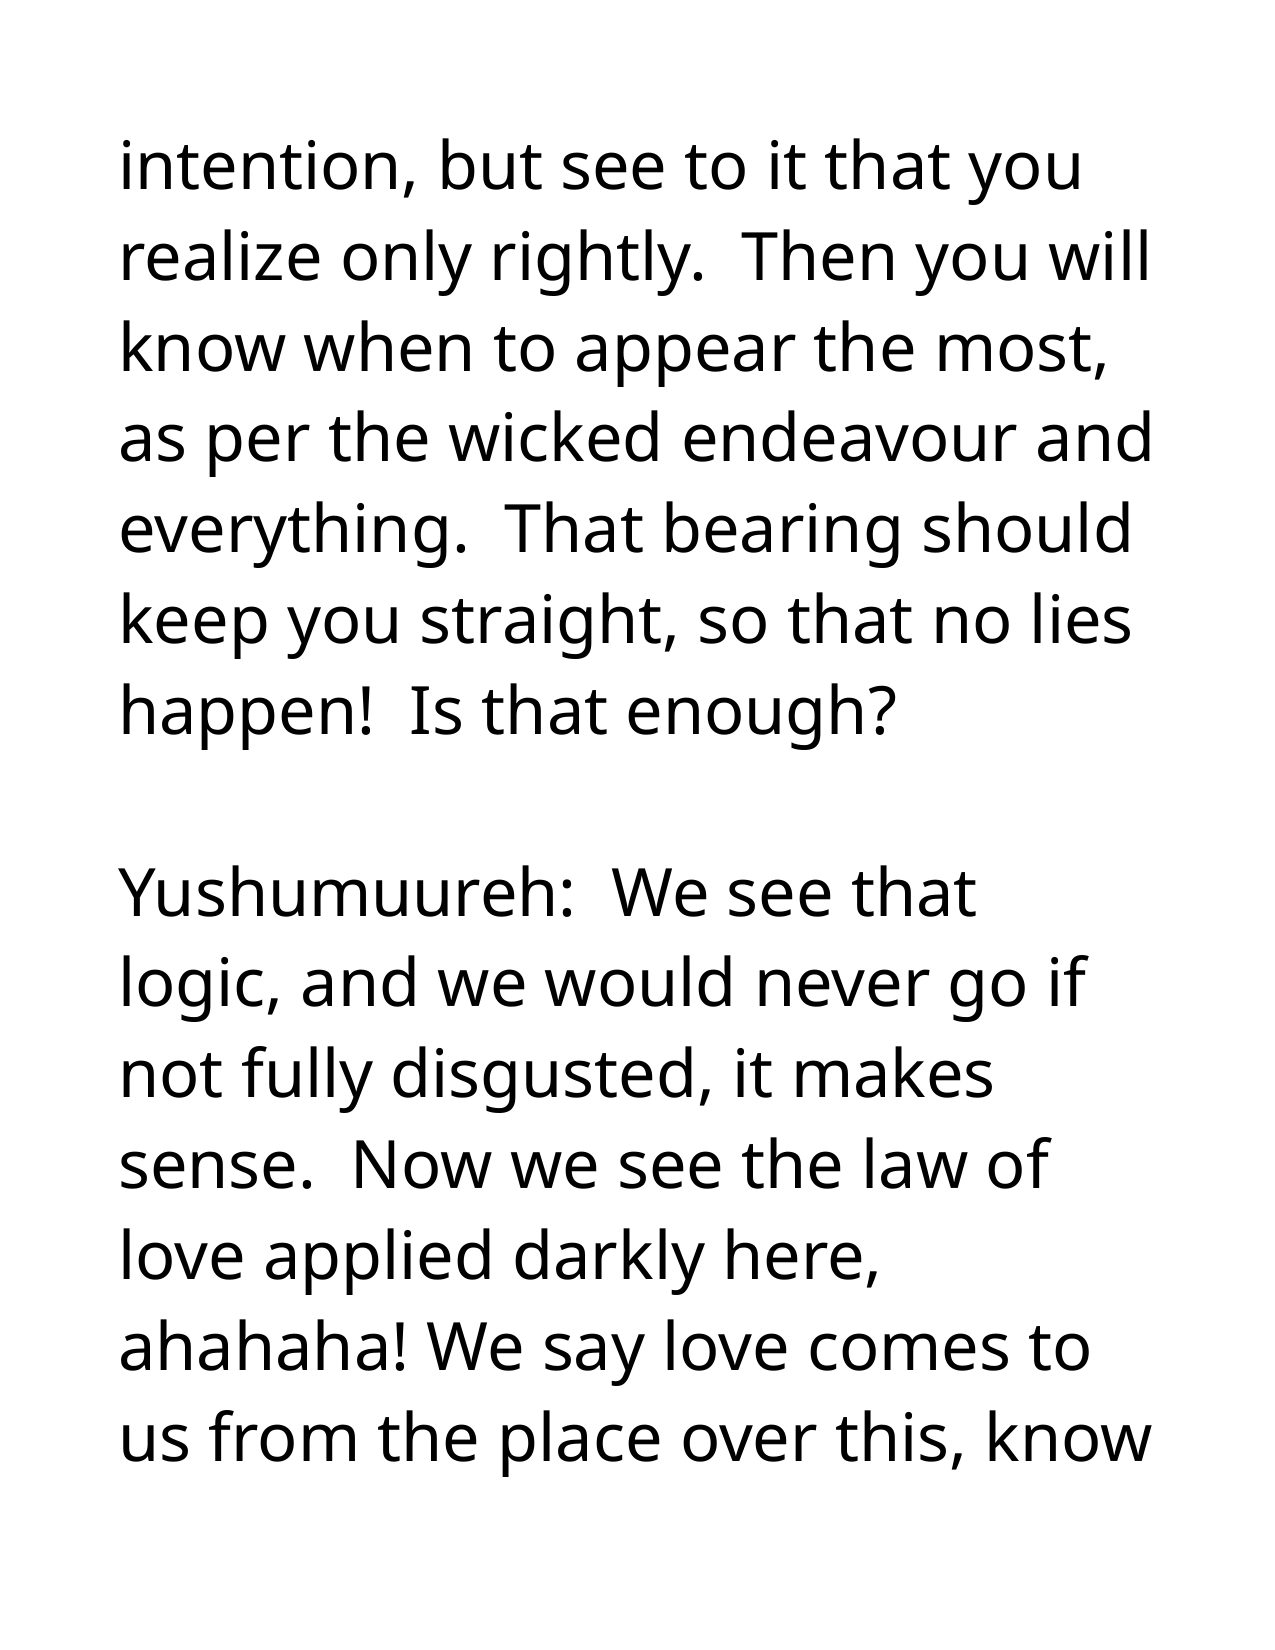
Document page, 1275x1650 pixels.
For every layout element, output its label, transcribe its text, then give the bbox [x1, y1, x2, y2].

text Yushumuureh: We see that logic, and we would never go if not fully disgusted, it makes sense. Now we see the law of love applied darkly here, ahahaha! We say love comes to us from the place over this, know [118, 845, 1157, 1481]
text intention, but see to it that you realize only rightly. Then you will know when to appear the most, as per the wicked endeavour and everything. That bearing should keep you straight, so that no lies happen! Is that enough? [118, 118, 1157, 754]
